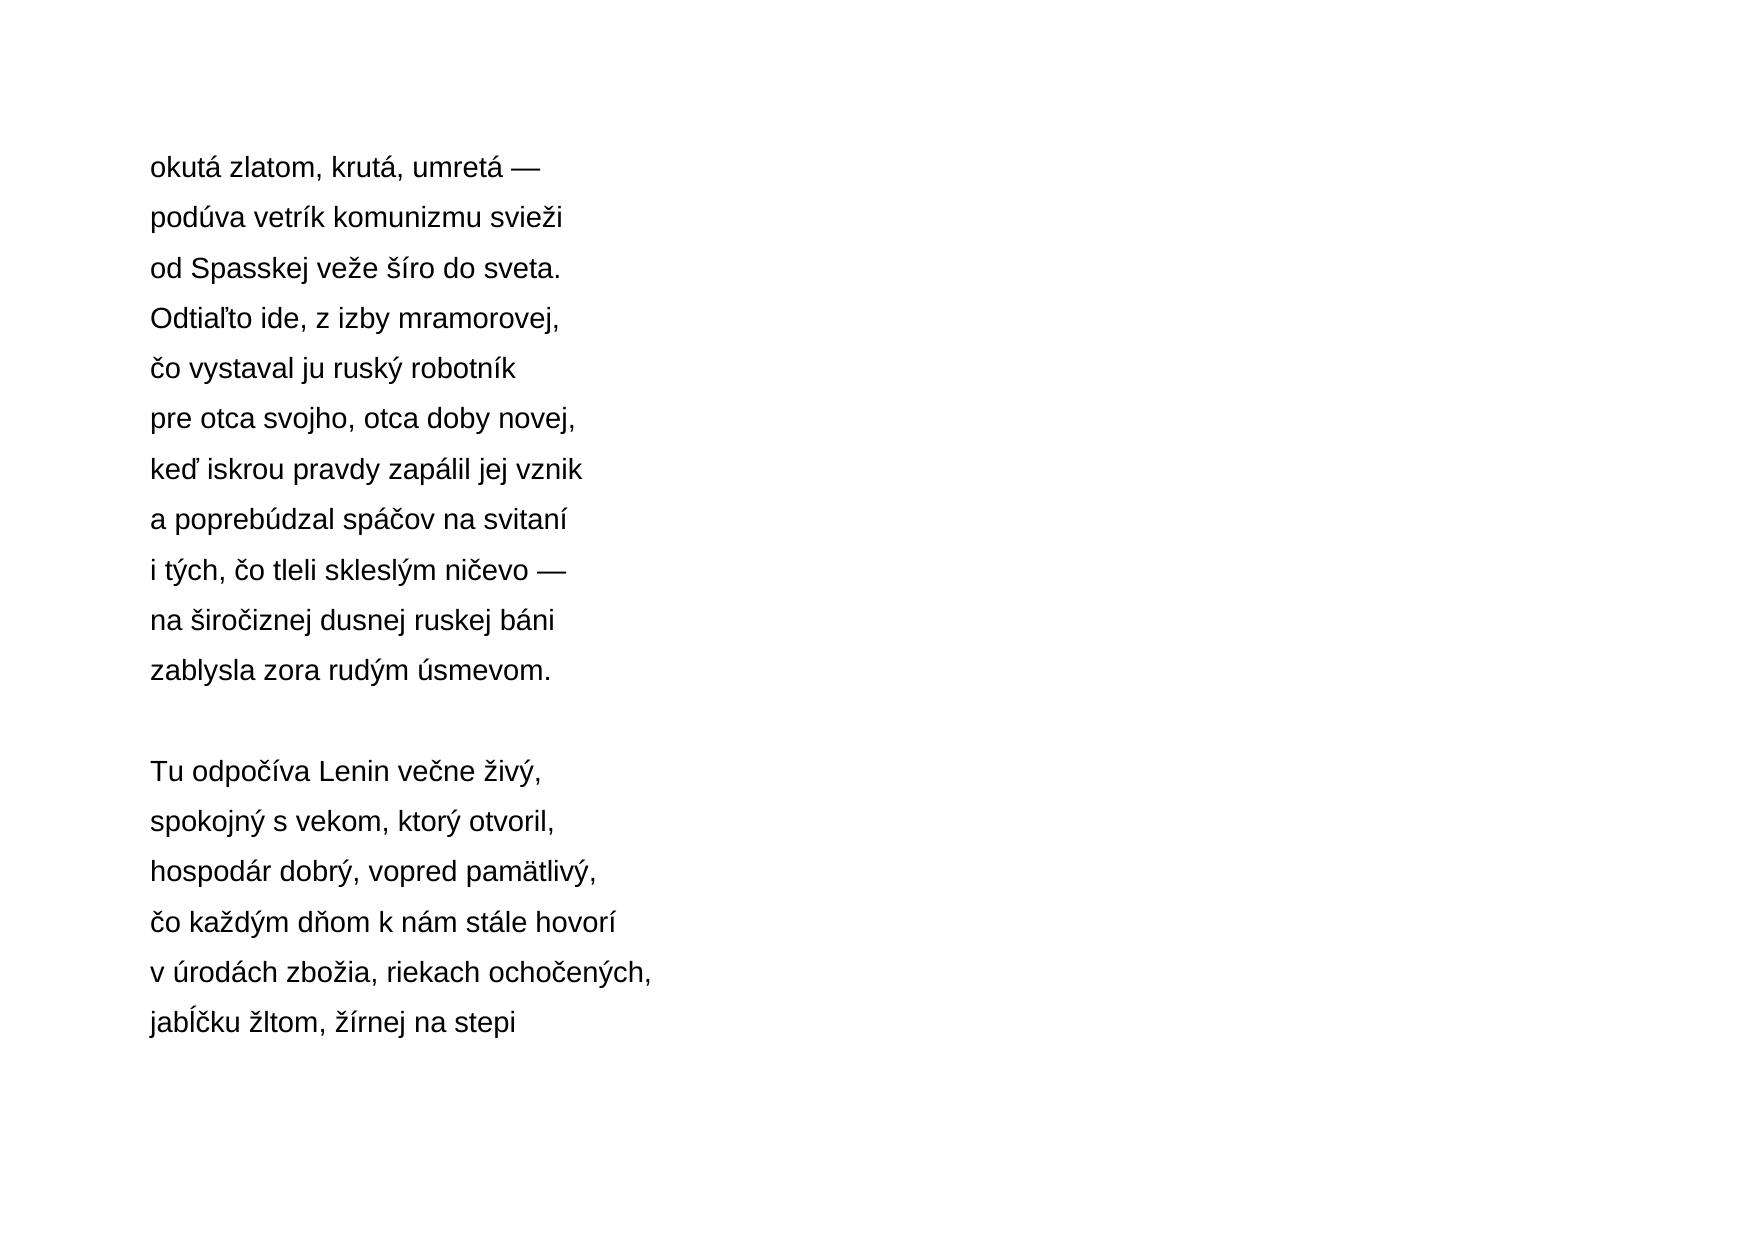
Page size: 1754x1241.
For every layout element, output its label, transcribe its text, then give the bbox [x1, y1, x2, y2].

text v úrodách zbožia, riekach ochočených, [150, 955, 1243, 988]
text na širočiznej dusnej ruskej báni [150, 603, 1243, 636]
text od Spasskej veže šíro do sveta. [150, 251, 1243, 284]
text okutá zlatom, krutá, umretá — [150, 150, 1243, 183]
text čo vystaval ju ruský robotník [150, 351, 1243, 385]
text podúva vetrík komunizmu svieži [150, 200, 1243, 234]
text keď iskrou pravdy zapálil jej vznik [150, 452, 1243, 485]
text pre otca svojho, otca doby novej, [150, 402, 1243, 435]
text i tých, čo tleli skleslým ničevo — [150, 552, 1243, 586]
text hospodár dobrý, vopred pamätlivý, [150, 854, 1243, 888]
text Tu odpočíva Lenin večne živý, [150, 754, 1243, 787]
text a poprebúdzal spáčov na svitaní [150, 502, 1243, 536]
text spokojný s vekom, ktorý otvoril, [150, 804, 1243, 838]
text Odtiaľto ide, z izby mramorovej, [150, 301, 1243, 334]
text zablysla zora rudým úsmevom. [150, 653, 1243, 687]
text čo každým dňom k nám stále hovorí [150, 905, 1243, 938]
text jabĺčku žltom, žírnej na stepi [150, 1005, 1243, 1039]
